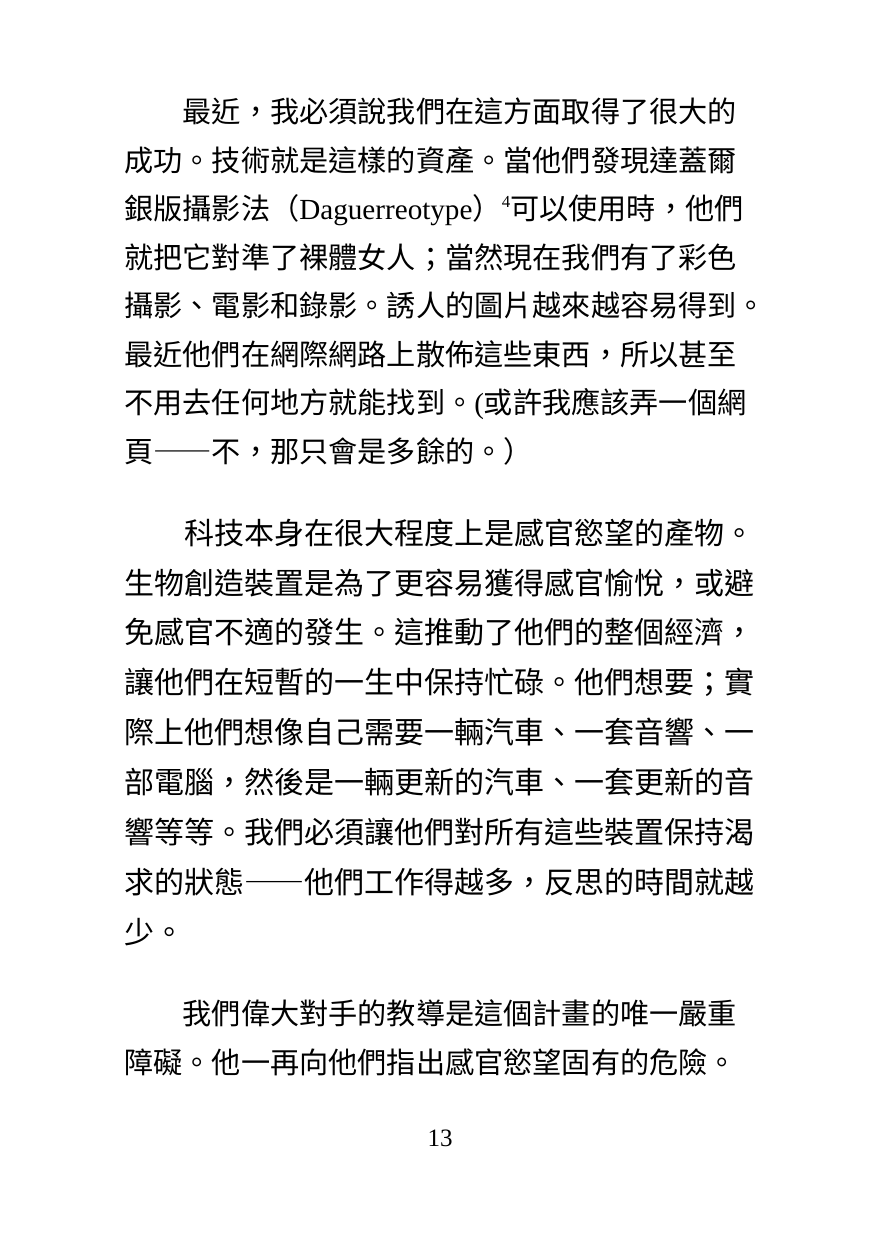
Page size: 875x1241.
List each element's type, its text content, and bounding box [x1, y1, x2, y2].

text 我們偉大對手的教導是這個計畫的唯一嚴重障礙。他一再向他們指出感官慾望固有的危險。 [124, 991, 756, 1082]
text 科技本身在很大程度上是感官慾望的產物。生物創造裝置是為了更容易獲得感官愉悅，或避免感官不適的發生。這推動了他們的整個經濟，讓他們在短暫的一生中保持忙碌。他們想要；實際上他們想像自己需要一輛汽車、一套音響、一部電腦，然後是一輛更新的汽車、一套更新的音響等等。我們必須讓他們對所有這些裝置保持渴求的狀態——他們工作得越多，反思的時間就越少。 [124, 509, 756, 952]
text 最近，我必須說我們在這方面取得了很大的成功。技術就是這樣的資產。當他們發現達蓋爾銀版攝影法（Daguerreotype）可以使用時，他們就把它對準了裸體女人；當然現在我們有了彩色攝影、電影和錄影。誘人的圖片越來越容易得到。最近他們在網際網路上散佈這些東西，所以甚至不用去任何地方就能找到。(或許我應該弄一個網頁——不，那只會是多餘的。） [124, 88, 756, 471]
